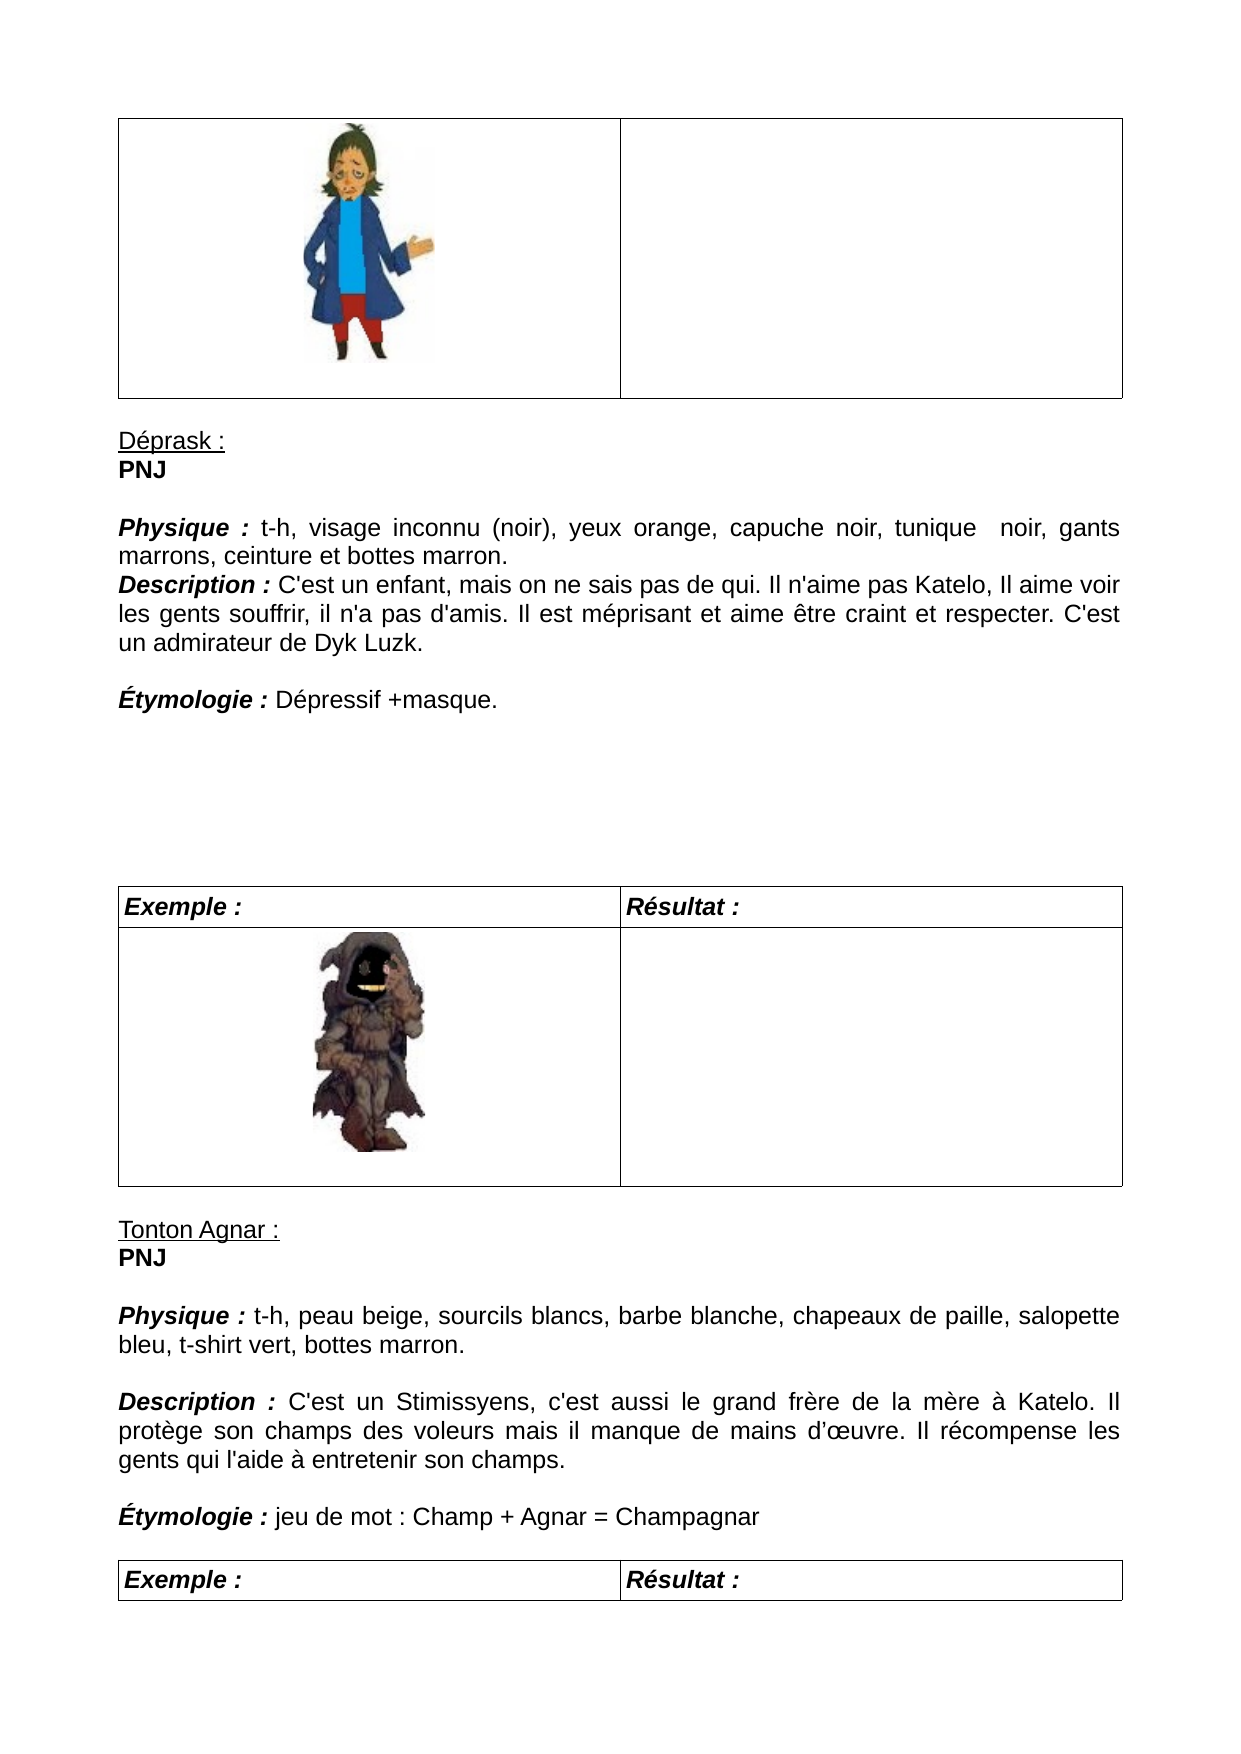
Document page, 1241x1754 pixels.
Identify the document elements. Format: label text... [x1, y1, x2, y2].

table_header Exemple : [119, 887, 620, 927]
text PNJ [118, 1243, 1122, 1272]
table_cell [621, 119, 1122, 397]
table_header Exemple : [119, 1561, 620, 1600]
picture [312, 932, 426, 1152]
text Physique : t-h, peau beige, sourcils blancs, barbe blanche, chapeaux de paille, salopette bleu, t-shirt vert, bottes marron. [118, 1301, 1122, 1358]
picture [303, 123, 435, 363]
table_header Résultat : [621, 887, 1122, 927]
text Étymologie : Dépressif +masque. [118, 685, 1122, 714]
table_cell [119, 119, 620, 397]
table_header Résultat : [621, 1561, 1122, 1600]
text Description : C'est un Stimissyens, c'est aussi le grand frère de la mère à Katelo. Il protège son champs des voleurs mais il manque de mains d’œuvre. Il récompense les gents qui l'aide à entretenir son champs. [118, 1387, 1122, 1473]
table_cell [119, 928, 620, 932]
table_cell [119, 933, 620, 1186]
text Déprask : [118, 426, 1122, 455]
text Étymologie : jeu de mot : Champ + Agnar = Champagnar [118, 1502, 1122, 1531]
text PNJ [118, 455, 1122, 484]
text Physique : t-h, visage inconnu (noir), yeux orange, capuche noir, tunique noir, gants marrons, ceinture et bottes marron. [118, 513, 1122, 570]
text Description : C'est un enfant, mais on ne sais pas de qui. Il n'aime pas Katelo, Il aime voir les gents souffrir, il n'a pas d'amis. Il est méprisant et aime être craint et respecter. C'est un admirateur de Dyk Luzk. [118, 570, 1122, 656]
table_cell [621, 928, 1122, 1186]
text Tonton Agnar : [118, 1214, 1122, 1243]
